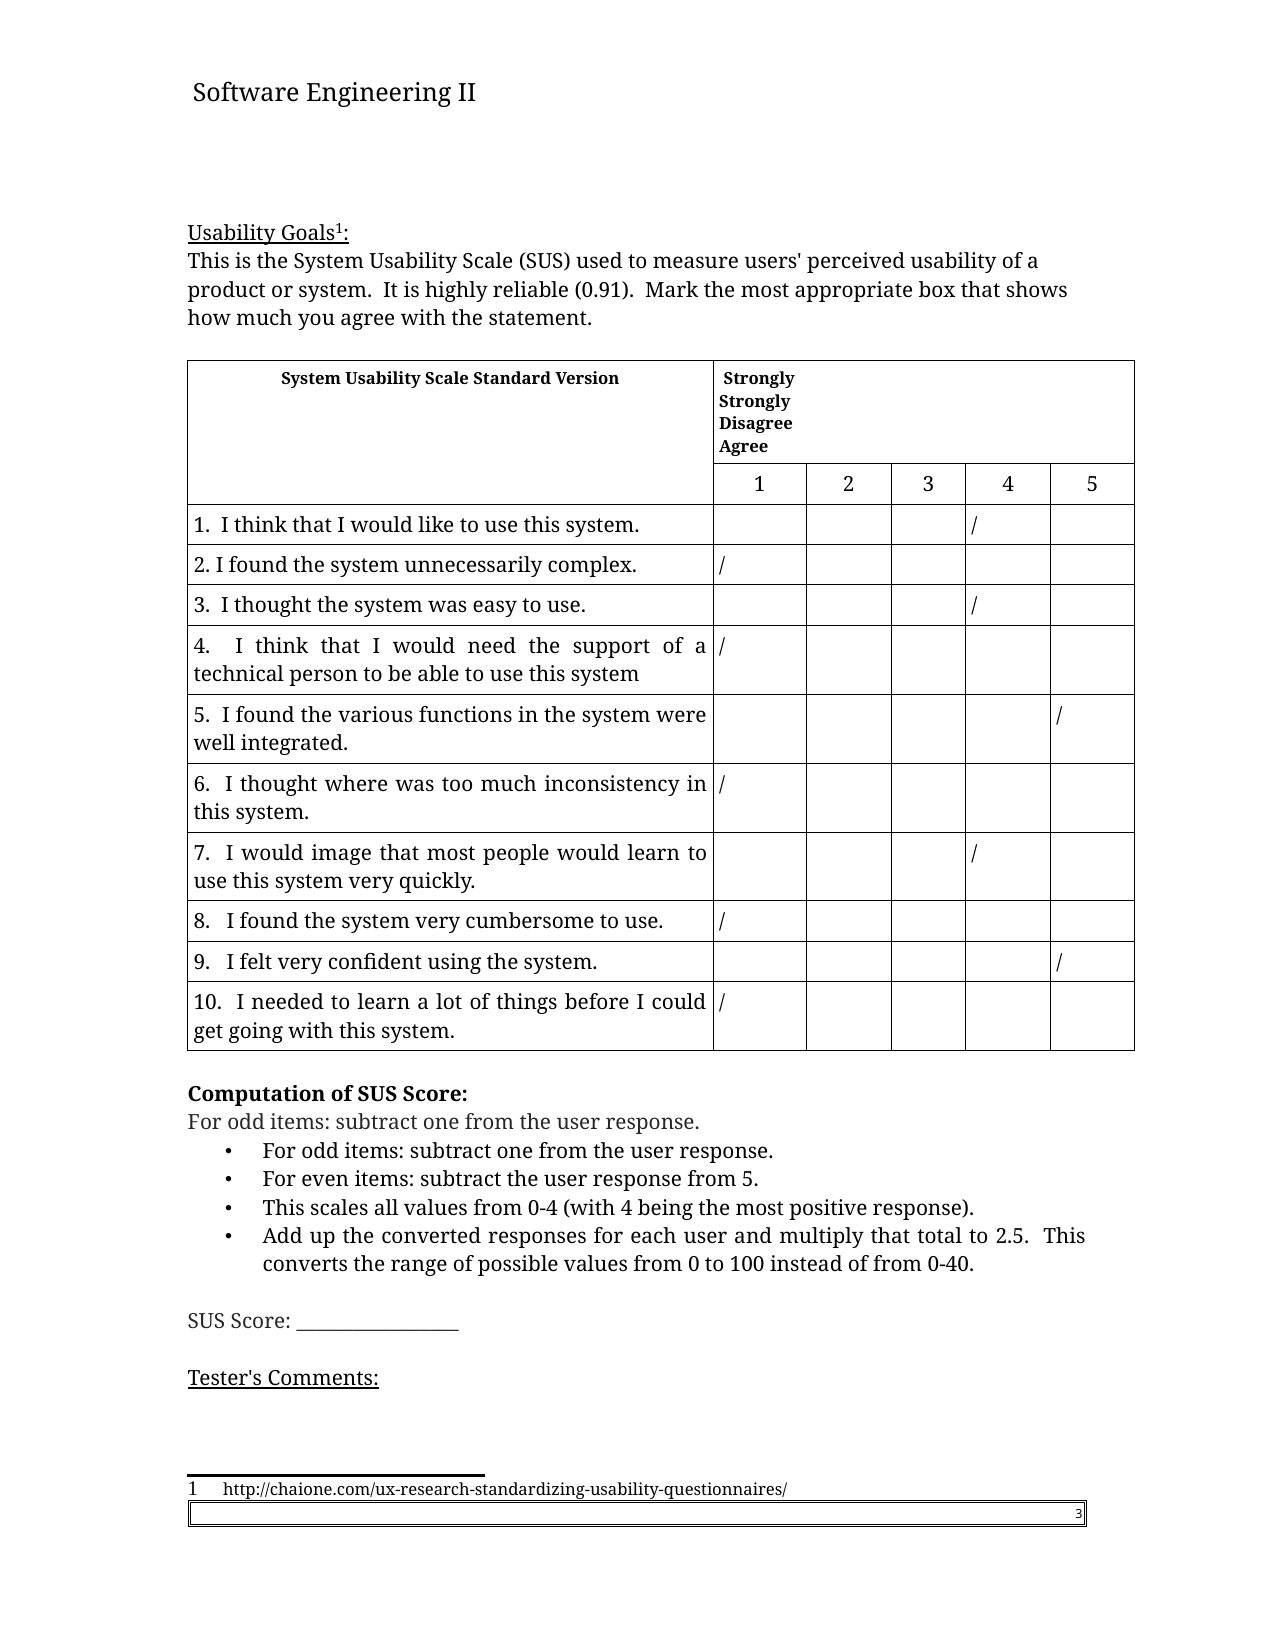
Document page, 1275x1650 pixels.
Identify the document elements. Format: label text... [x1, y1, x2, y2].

table_cell [892, 585, 965, 625]
table_cell [892, 942, 965, 981]
table_cell [892, 626, 965, 694]
table_cell [714, 942, 806, 981]
table_cell 7. I would image that most people would learn to use this system very quickly. [188, 833, 713, 900]
table_cell / [714, 764, 806, 831]
table_cell 5 [1051, 464, 1134, 503]
table_cell / [714, 545, 806, 584]
table_cell [892, 764, 965, 831]
table_cell [966, 695, 1050, 762]
table_cell [714, 585, 806, 625]
list For even items: subtract the user response from 5. [225, 1164, 1087, 1193]
table_cell [1051, 585, 1134, 625]
table_cell / [714, 982, 806, 1050]
table_cell [892, 982, 965, 1050]
table_header System Usability Scale Standard Version [188, 361, 713, 503]
table_cell [892, 545, 965, 584]
table_cell 1. I think that I would like to use this system. [188, 505, 713, 544]
table_cell [966, 545, 1050, 584]
table_cell [892, 901, 965, 941]
table_cell [1051, 982, 1134, 1050]
table_cell [966, 626, 1050, 694]
table_cell [807, 942, 891, 981]
table_cell 2. I found the system unnecessarily complex. [188, 545, 713, 584]
table_cell [714, 833, 806, 900]
table_cell [807, 505, 891, 544]
table_cell [807, 695, 891, 762]
table_cell 4 [966, 464, 1050, 503]
table_cell [1051, 901, 1134, 941]
table_cell [807, 833, 891, 900]
table_cell [892, 695, 965, 762]
table_cell 10. I needed to learn a lot of things before I could get going with this system. [188, 982, 713, 1050]
table_cell [966, 942, 1050, 981]
table_cell [1051, 764, 1134, 831]
list This scales all values from 0-4 (with 4 being the most positive response). [225, 1193, 1087, 1221]
text Tester's Comments: [187, 1363, 1087, 1449]
list For odd items: subtract one from the user response. [225, 1136, 1087, 1164]
table_cell / [966, 505, 1050, 544]
table_cell [714, 505, 806, 544]
table_cell / [966, 833, 1050, 900]
table_cell [807, 585, 891, 625]
table_cell / [714, 626, 806, 694]
table_cell [1051, 626, 1134, 694]
text SUS Score: _________________ [187, 1306, 1087, 1335]
text This is the System Usability Scale (SUS) used to measure users' perceived usability of a product or system. It is highly reliable (0.91). Mark the most appropriate box that shows how much you agree with the statement. [187, 247, 1087, 332]
table_cell / [1051, 942, 1134, 981]
text Computation of SUS Score: [187, 1079, 1087, 1107]
table_cell 9. I felt very confident using the system. [188, 942, 713, 981]
table_cell [892, 833, 965, 900]
table_cell [966, 982, 1050, 1050]
table_cell [714, 695, 806, 762]
table_cell [807, 545, 891, 584]
table_cell [807, 764, 891, 831]
table_cell / [966, 585, 1050, 625]
text For odd items: subtract one from the user response. [187, 1107, 1087, 1136]
table_cell [807, 901, 891, 941]
table_cell [807, 626, 891, 694]
table_cell 3 [892, 464, 965, 503]
table_cell 4. I think that I would need the support of a technical person to be able to use this system [188, 626, 713, 694]
table_cell 2 [807, 464, 891, 503]
table_cell [966, 764, 1050, 831]
table_cell [892, 505, 965, 544]
table_cell / [1051, 695, 1134, 762]
text Usability Goals: [187, 218, 1087, 247]
table_cell [966, 901, 1050, 941]
table_cell 5. I found the various functions in the system were well integrated. [188, 695, 713, 762]
table_cell [1051, 505, 1134, 544]
table_cell [1051, 545, 1134, 584]
table_header Strongly Strongly Disagree Agree [714, 361, 1134, 463]
table_cell [1051, 833, 1134, 900]
table_cell 6. I thought where was too much inconsistency in this system. [188, 764, 713, 831]
table_cell 1 [714, 464, 806, 503]
table_cell / [714, 901, 806, 941]
table_cell [807, 982, 891, 1050]
list Add up the converted responses for each user and multiply that total to 2.5. This converts the range of possible values from 0 to 100 instead of from 0-40. [225, 1221, 1087, 1278]
table_cell 8. I found the system very cumbersome to use. [188, 901, 713, 941]
text http://chaione.com/ux-research-standardizing-usability-questionnaires/ [187, 1476, 1087, 1500]
table_cell 3. I thought the system was easy to use. [188, 585, 713, 625]
